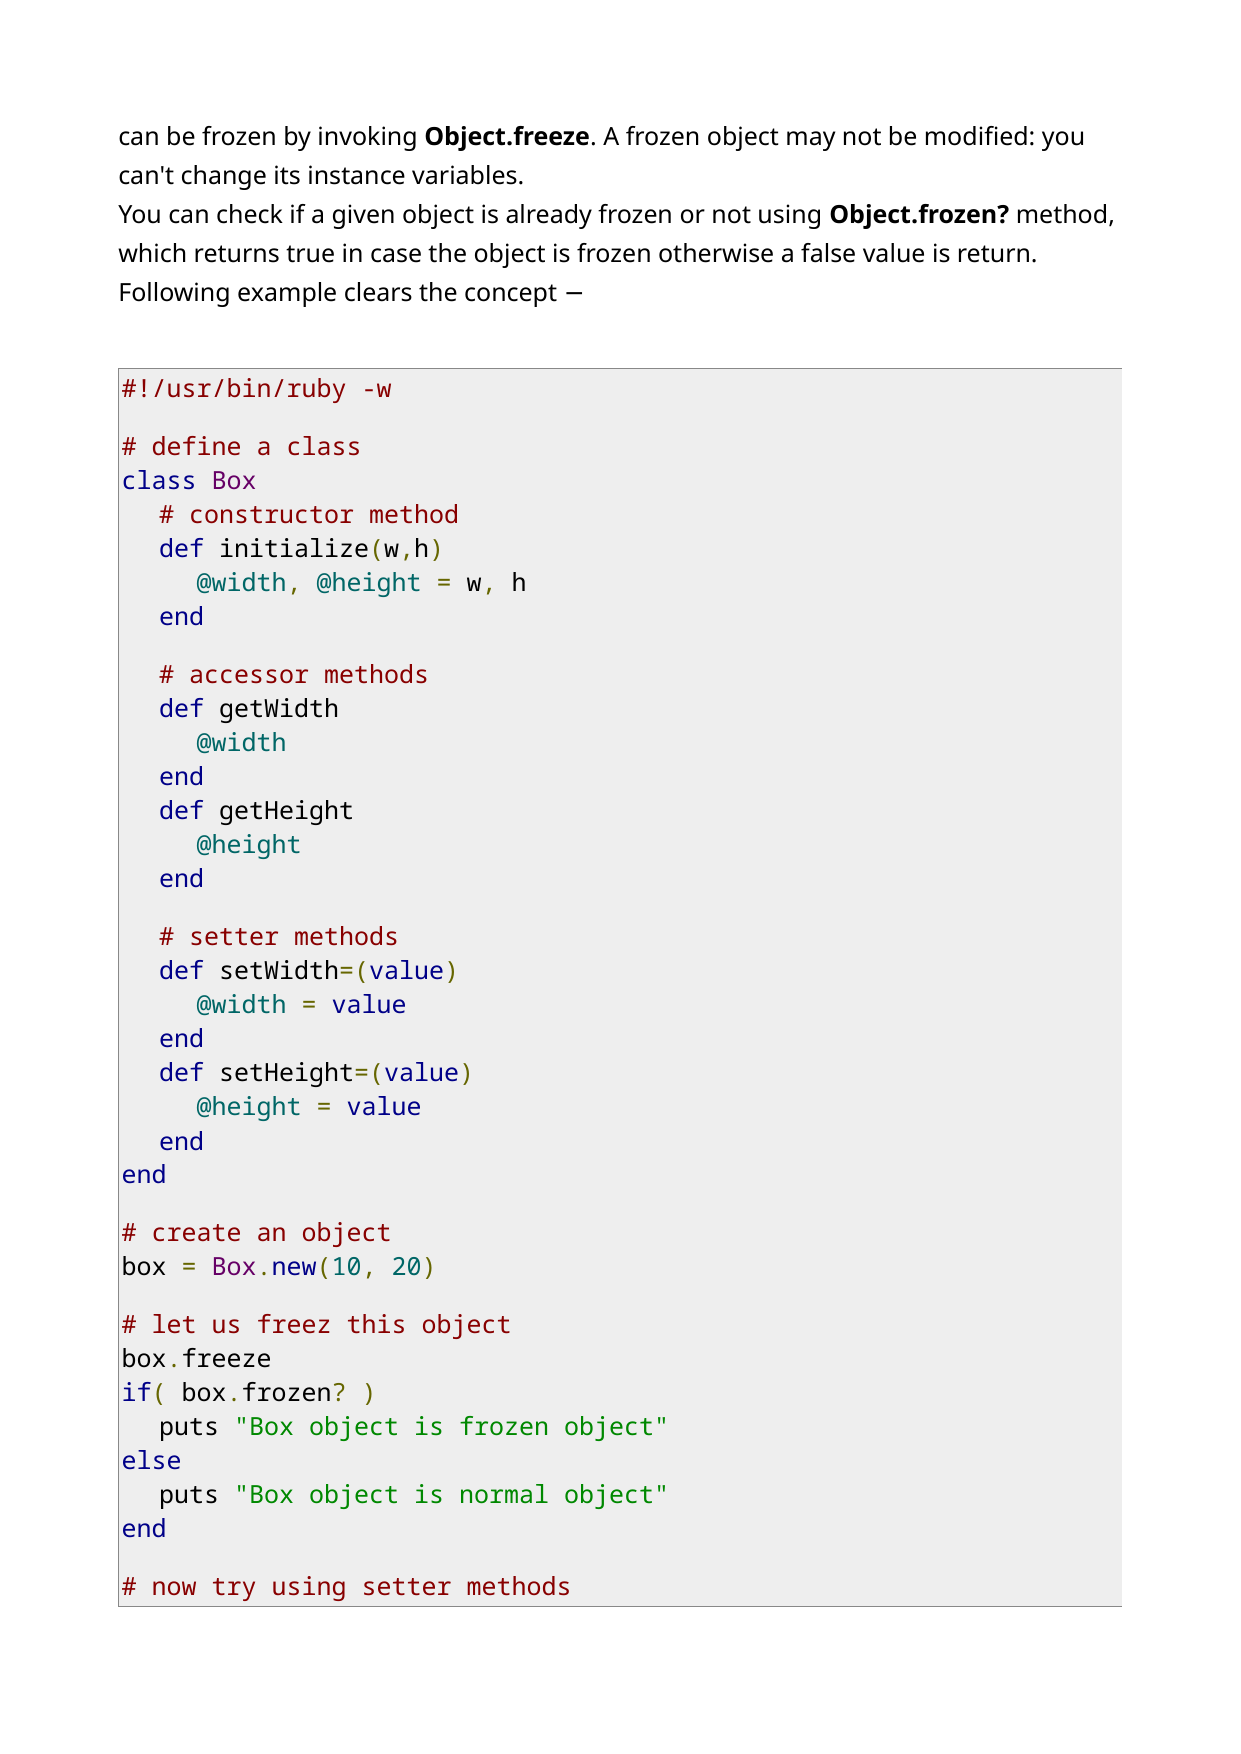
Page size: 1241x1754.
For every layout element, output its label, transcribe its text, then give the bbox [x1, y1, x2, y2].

text Live Demo [118, 314, 1091, 348]
text @height = value [119, 1086, 1122, 1120]
text end [119, 756, 1122, 790]
text def getHeight [119, 790, 1122, 824]
text puts "Box object is normal object" [119, 1474, 1122, 1508]
text # define a class [119, 425, 1122, 459]
text @width [119, 722, 1122, 756]
text def setHeight=(value) [119, 1052, 1122, 1086]
text #!/usr/bin/ruby -w [119, 369, 1122, 402]
text class Box [119, 459, 1122, 493]
text @width, @height = w, h [119, 562, 1122, 596]
text end [119, 1018, 1122, 1052]
text def setWidth=(value) [119, 949, 1122, 984]
text @width = value [119, 984, 1122, 1018]
text @height [119, 824, 1122, 858]
text end [119, 596, 1122, 630]
text # create an object [119, 1212, 1122, 1246]
text puts "Box object is frozen object" [119, 1406, 1122, 1440]
text can be frozen by invoking Object.freeze. A frozen object may not be modified: you can't change its instance variables. [118, 118, 1122, 191]
text box.freeze [119, 1337, 1122, 1372]
text box = Box.new(10, 20) [119, 1246, 1122, 1280]
text You can check if a given object is already frozen or not using Object.frozen? method, which returns true in case the object is frozen otherwise a false value is return. Following example clears the concept − [118, 196, 1122, 309]
text else [119, 1440, 1122, 1474]
text # constructor method [119, 493, 1122, 528]
text # now try using setter methods [119, 1566, 1122, 1606]
text end [119, 1154, 1122, 1188]
text # setter methods [119, 916, 1122, 949]
text # let us freez this object [119, 1303, 1122, 1337]
text def initialize(w,h) [119, 528, 1122, 562]
text # accessor methods [119, 653, 1122, 687]
text if( box.frozen? ) [119, 1372, 1122, 1406]
text end [119, 1508, 1122, 1542]
text def getWidth [119, 687, 1122, 722]
text end [119, 1120, 1122, 1154]
text end [119, 858, 1122, 892]
